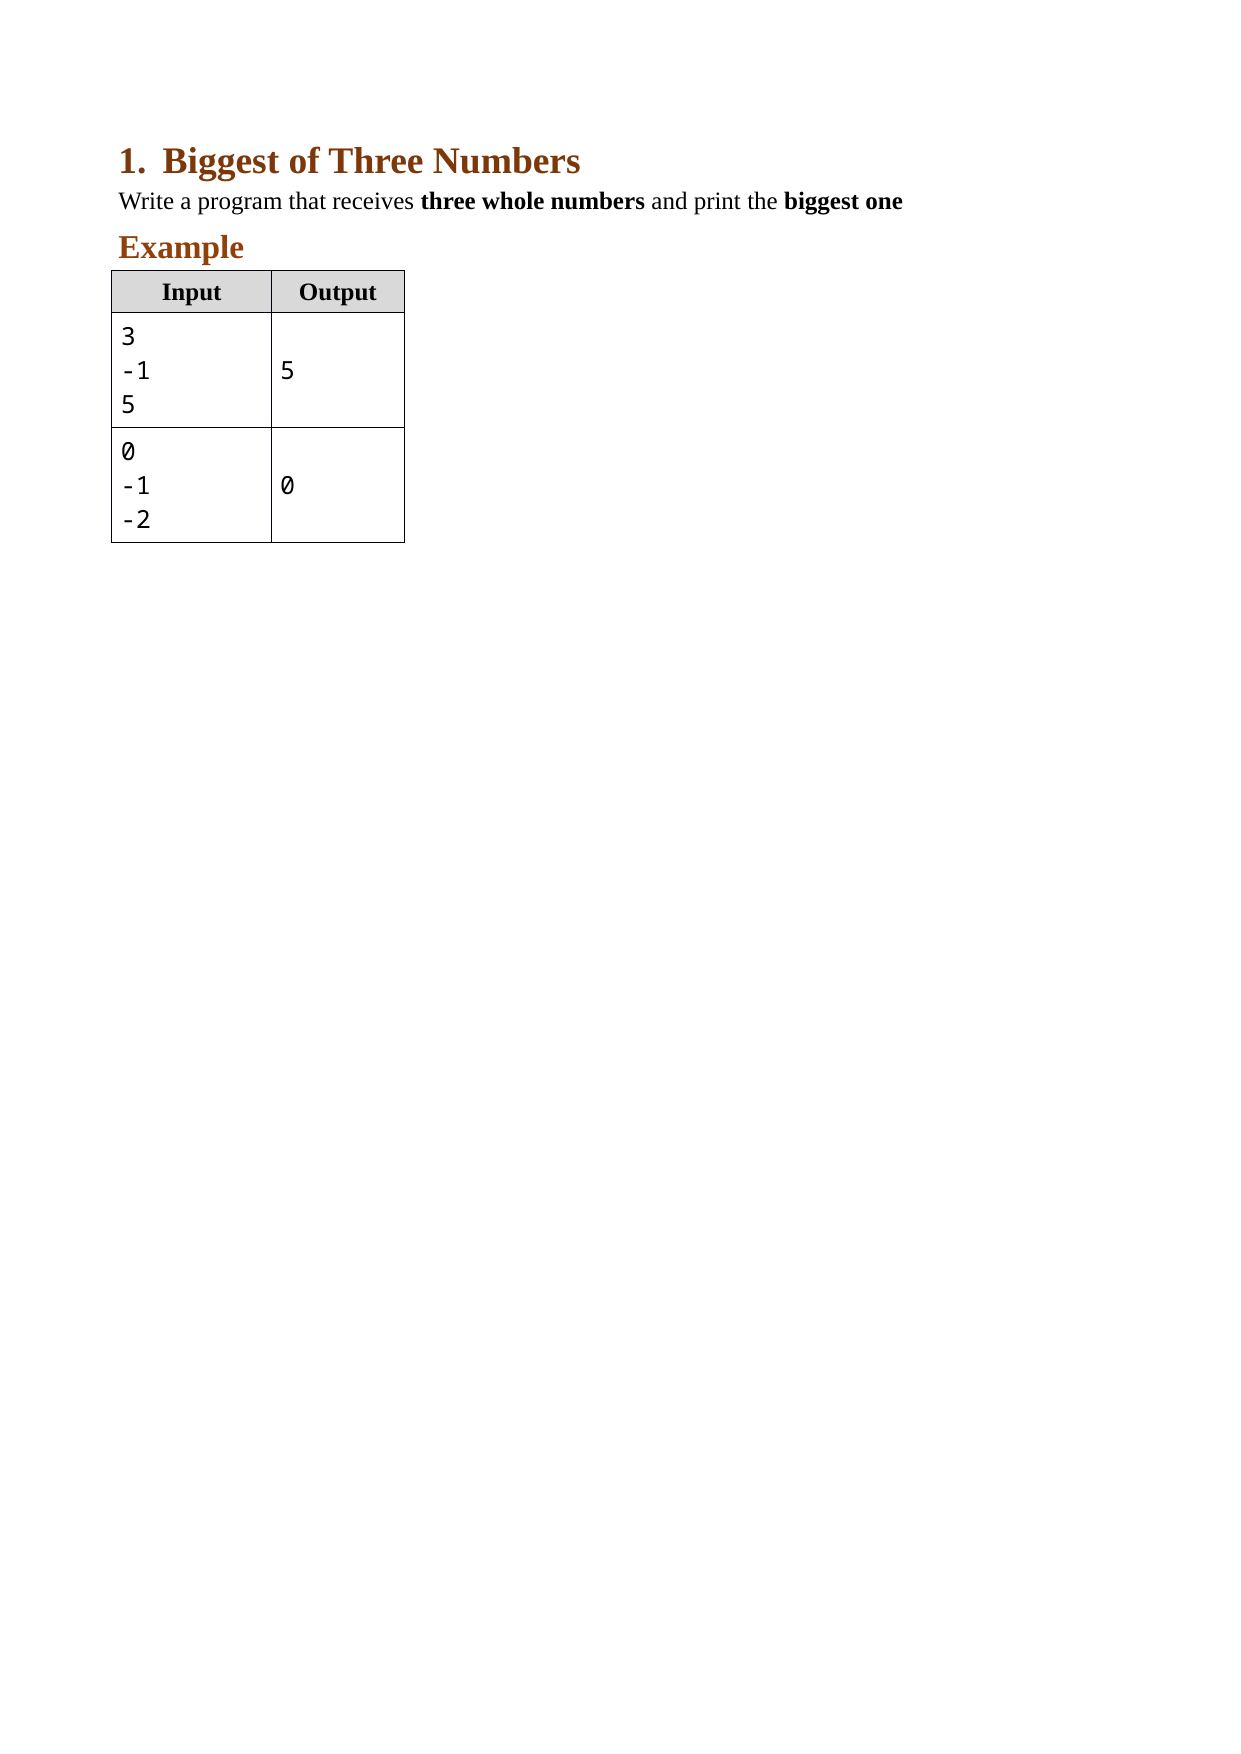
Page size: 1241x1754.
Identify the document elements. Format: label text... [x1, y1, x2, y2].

table_header Input [112, 271, 271, 312]
text Write a program that receives three whole numbers and print the biggest one [118, 186, 1122, 215]
table_cell 5 [272, 313, 404, 427]
subtitle Example [118, 227, 1122, 266]
table_header Output [272, 271, 404, 312]
table_cell 3 -1 5 [112, 313, 271, 427]
subtitle Biggest of Three Numbers [118, 139, 1122, 182]
table_cell 0 [272, 428, 404, 542]
table_cell 0 -1 -2 [112, 428, 271, 542]
